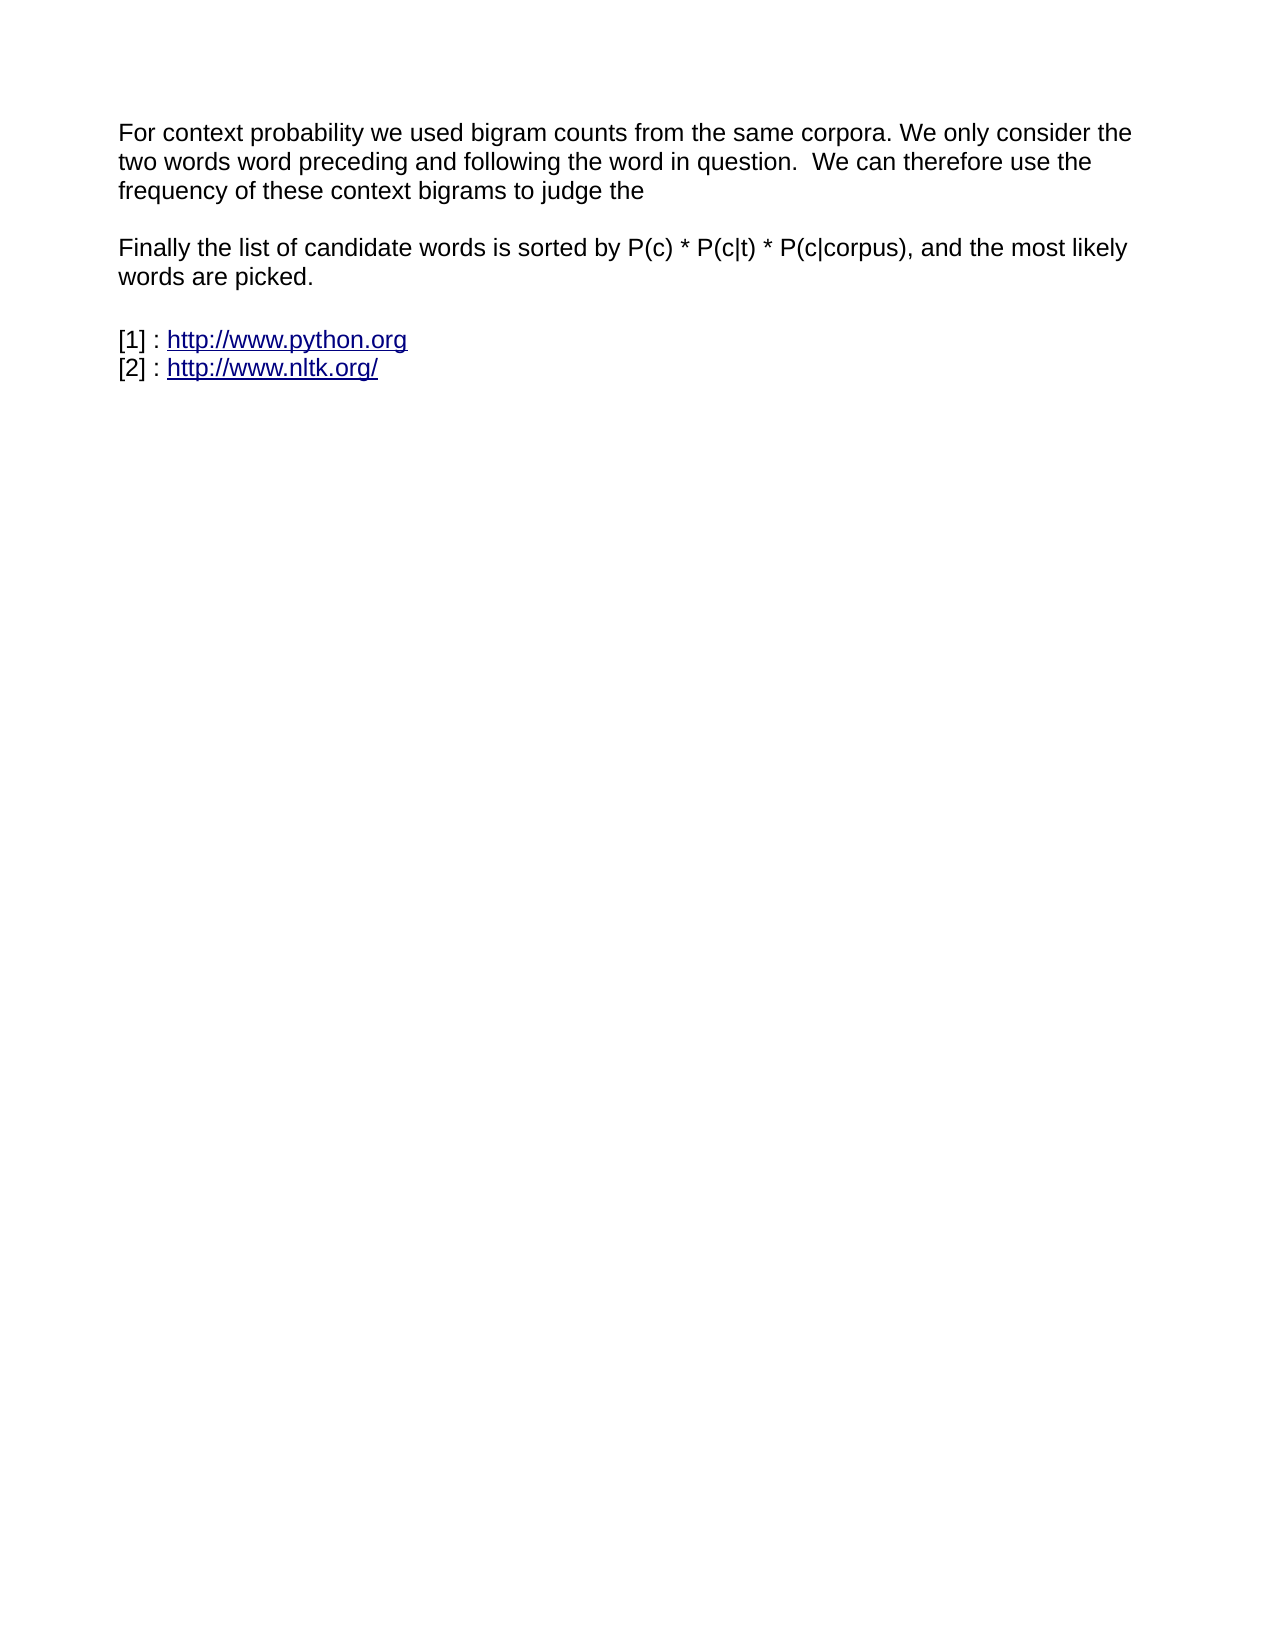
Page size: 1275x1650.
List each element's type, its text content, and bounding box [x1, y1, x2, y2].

text [2] : http://www.nltk.org/ [118, 353, 1157, 382]
text Finally the list of candidate words is sorted by P(c) * P(c|t) * P(c|corpus), and the most likely words are picked. [118, 233, 1157, 291]
text For context probability we used bigram counts from the same corpora. We only consider the two words word preceding and following the word in question. We can therefore use the frequency of these context bigrams to judge the [118, 118, 1157, 204]
text [1] : http://www.python.org [118, 325, 1157, 353]
